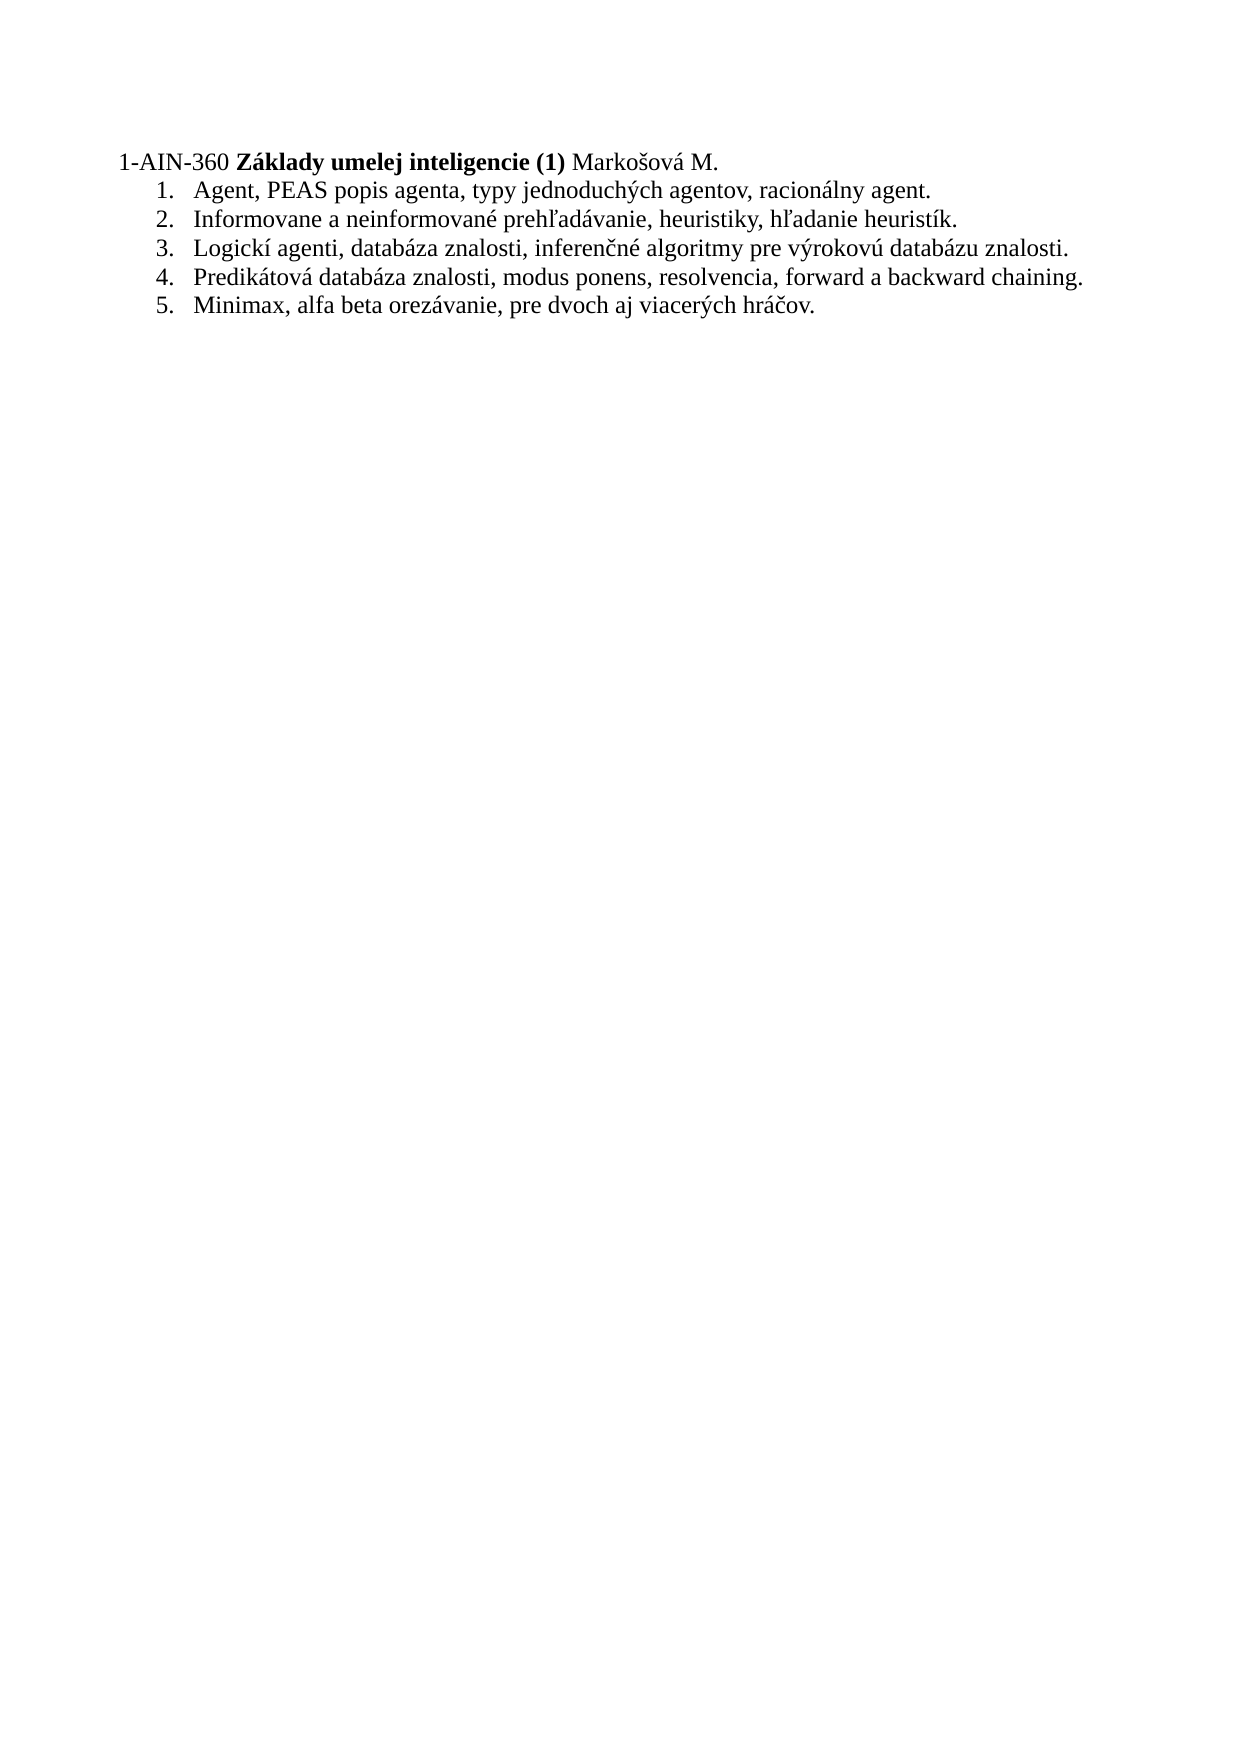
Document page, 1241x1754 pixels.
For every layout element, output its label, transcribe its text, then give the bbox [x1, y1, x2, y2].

list Minimax, alfa beta orezávanie, pre dvoch aj viacerých hráčov. [156, 291, 1122, 319]
list Predikátová databáza znalosti, modus ponens, resolvencia, forward a backward chaining. [156, 262, 1122, 291]
list Logickí agenti, databáza znalosti, inferenčné algoritmy pre výrokovú databázu znalosti. [156, 233, 1122, 262]
list Agent, PEAS popis agenta, typy jednoduchých agentov, racionálny agent. [156, 176, 1122, 204]
list Informovane a neinformované prehľadávanie, heuristiky, hľadanie heuristík. [156, 204, 1122, 233]
text 1-AIN-360 Základy umelej inteligencie (1) Markošová M. [118, 147, 1122, 176]
